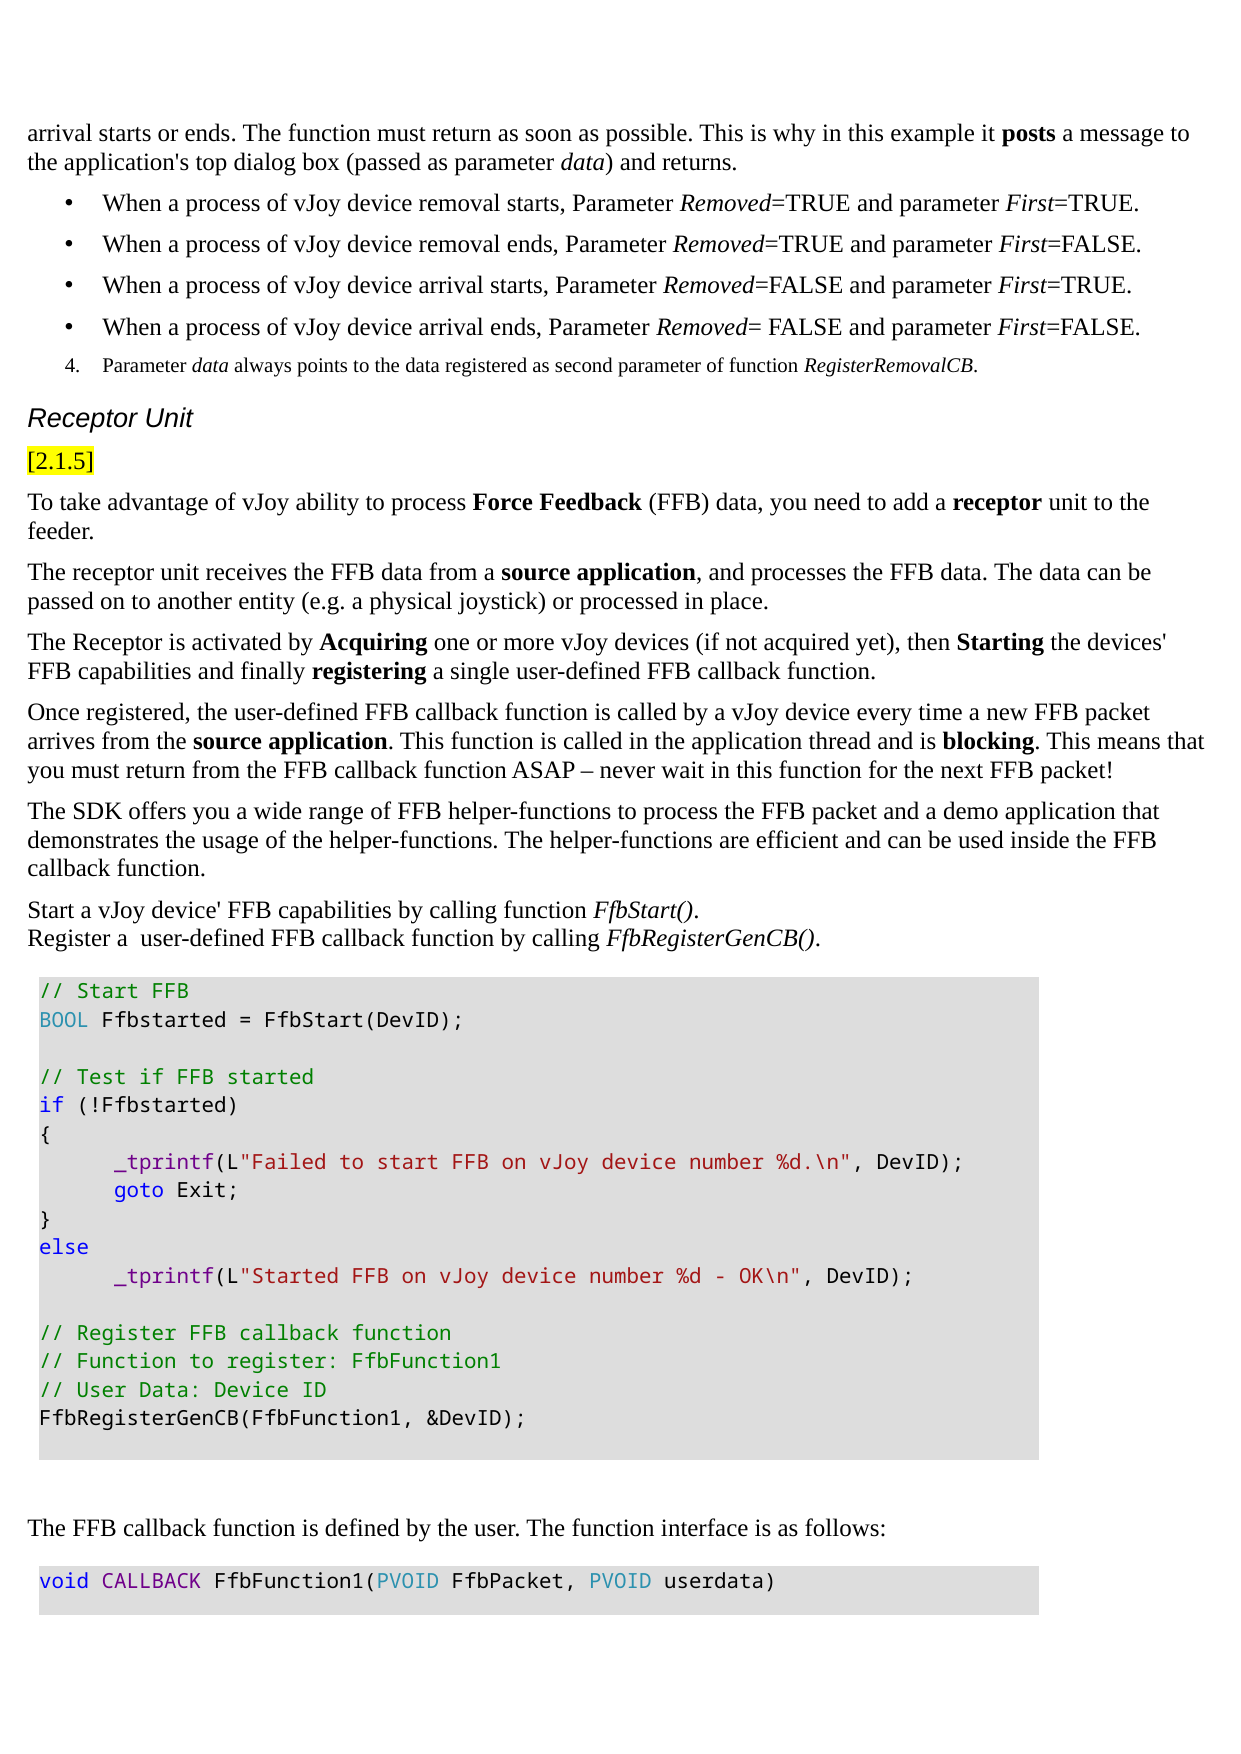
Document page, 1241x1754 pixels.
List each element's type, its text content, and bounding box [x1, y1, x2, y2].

text Once registered, the user-defined FFB callback function is called by a vJoy device every time a new FFB packet arrives from the source application. This function is called in the application thread and is blocking. This means that you must return from the FFB callback function ASAP – never wait in this function for the next FFB packet! [27, 697, 1209, 783]
list When a process of vJoy device arrival ends, Parameter Removed= FALSE and parameter First=FALSE. [64, 312, 1209, 341]
text _tprintf(L"Started FFB on vJoy device number %d - OK\n", DevID); [39, 1261, 1039, 1289]
subtitle Receptor Unit [27, 402, 1209, 433]
text // Test if FFB started [39, 1062, 1039, 1090]
text Start a vJoy device' FFB capabilities by calling function FfbStart(). Register a user-defined FFB callback function by calling FfbRegisterGenCB(). [27, 895, 1209, 952]
text To take advantage of vJoy ability to process Force Feedback (FFB) data, you need to add a receptor unit to the feeder. [27, 487, 1209, 545]
text FfbRegisterGenCB(FfbFunction1, &DevID); [39, 1403, 1039, 1432]
text The SDK offers you a wide range of FFB helper-functions to process the FFB packet and a demo application that demonstrates the usage of the helper-functions. The helper-functions are efficient and can be used inside the FFB callback function. [27, 796, 1209, 882]
list When a process of vJoy device arrival starts, Parameter Removed=FALSE and parameter First=TRUE. [64, 271, 1209, 299]
text arrival starts or ends. The function must return as soon as possible. This is why in this example it posts a message to the application's top dialog box (passed as parameter data) and returns. [27, 118, 1209, 176]
text [2.1.5] [27, 446, 1209, 475]
text // Function to register: FfbFunction1 [39, 1346, 1039, 1375]
text // Start FFB [39, 977, 1039, 1005]
list When a process of vJoy device removal ends, Parameter Removed=TRUE and parameter First=FALSE. [64, 229, 1209, 258]
text goto Exit; [39, 1176, 1039, 1204]
text if (!Ffbstarted) [39, 1090, 1039, 1119]
text BOOL Ffbstarted = FfbStart(DevID); [39, 1005, 1039, 1033]
text else [39, 1232, 1039, 1261]
text _tprintf(L"Failed to start FFB on vJoy device number %d.\n", DevID); [39, 1147, 1039, 1176]
text } [39, 1204, 1039, 1232]
list When a process of vJoy device removal starts, Parameter Removed=TRUE and parameter First=TRUE. [64, 188, 1209, 217]
text The receptor unit receives the FFB data from a source application, and processes the FFB data. The data can be passed on to another entity (e.g. a physical joystick) or processed in place. [27, 557, 1209, 615]
text { [39, 1119, 1039, 1147]
text void CALLBACK FfbFunction1(PVOID FfbPacket, PVOID userdata) [39, 1566, 1039, 1595]
text // User Data: Device ID [39, 1375, 1039, 1403]
text // Register FFB callback function [39, 1318, 1039, 1346]
text The FFB callback function is defined by the user. The function interface is as follows: [27, 1513, 1209, 1542]
text The Receptor is activated by Acquiring one or more vJoy devices (if not acquired yet), then Starting the devices' FFB capabilities and finally registering a single user-defined FFB callback function. [27, 627, 1209, 685]
